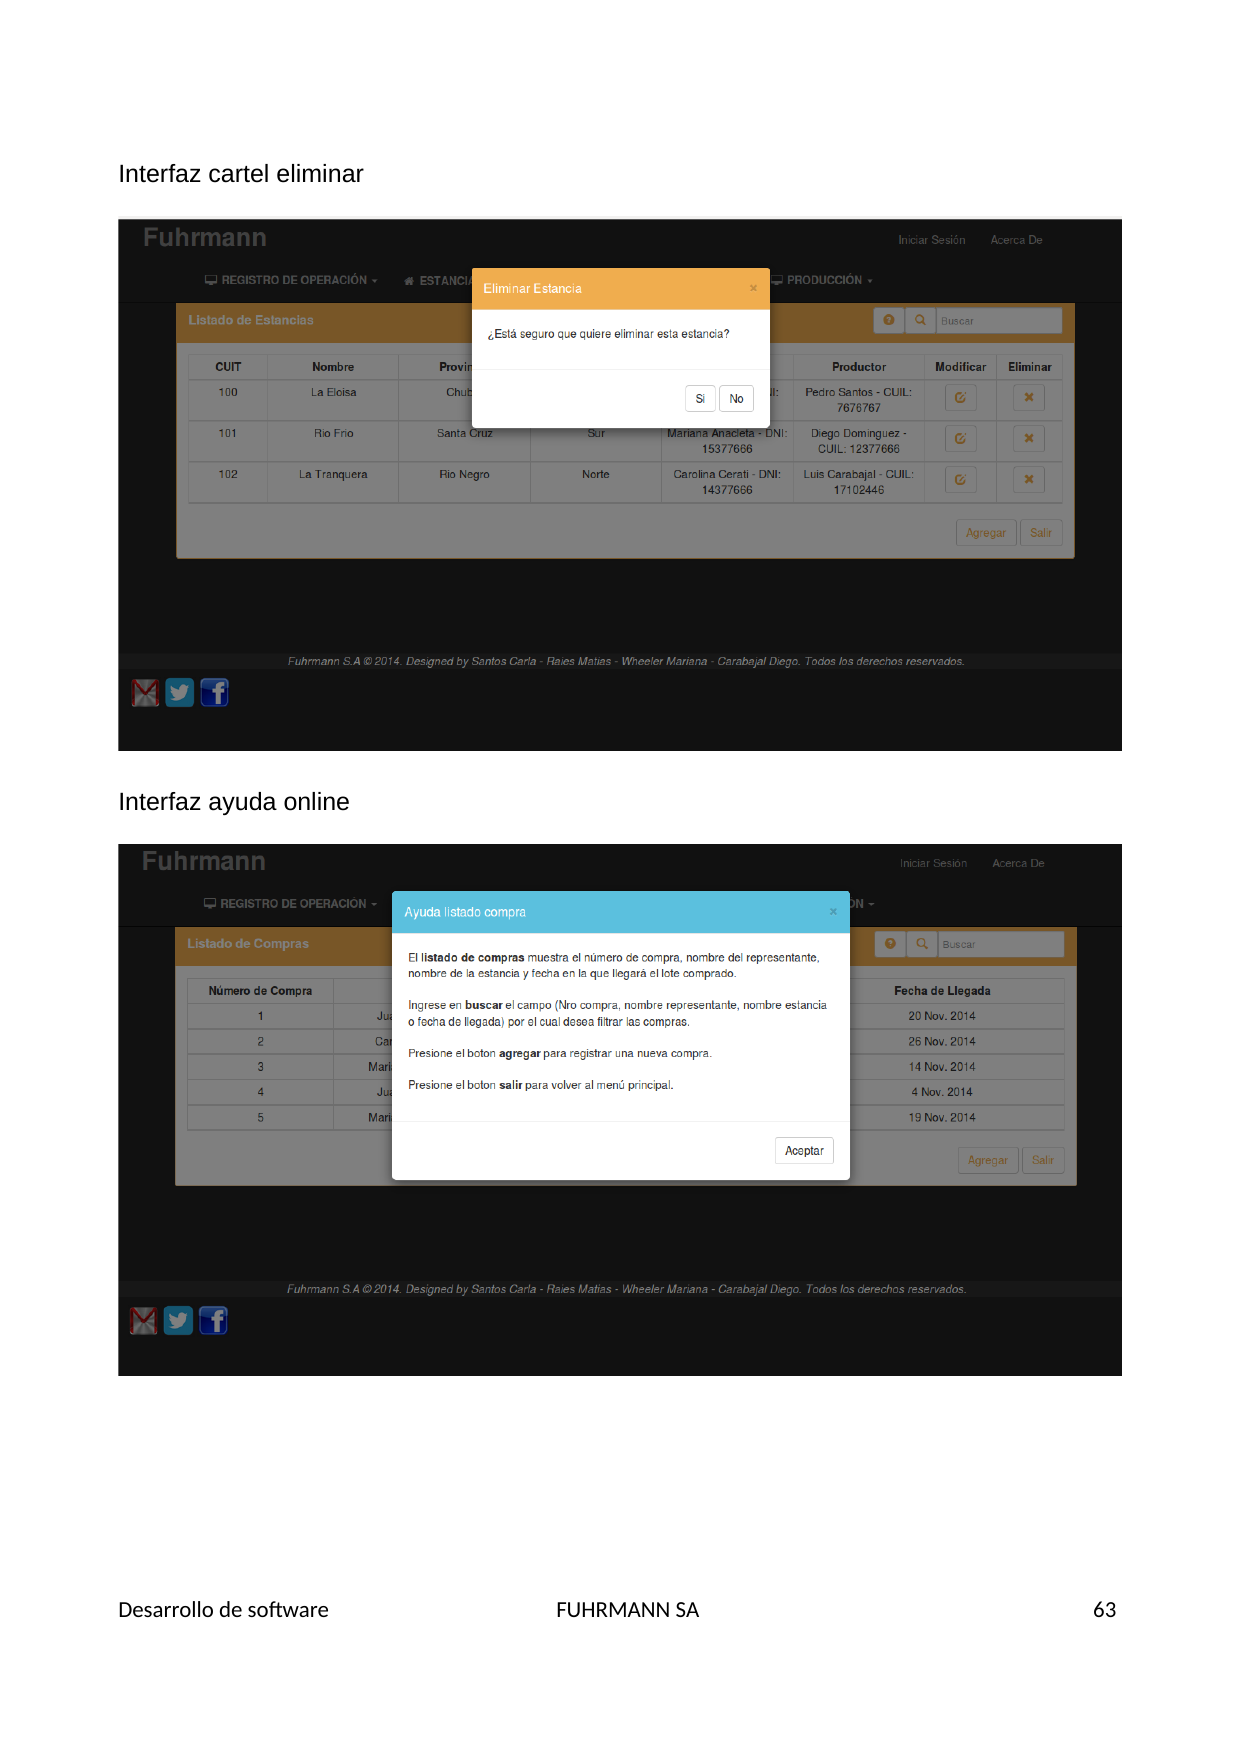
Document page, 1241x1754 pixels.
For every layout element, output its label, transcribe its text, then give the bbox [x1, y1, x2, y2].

text Interfaz ayuda online [118, 787, 1122, 816]
text Interfaz cartel eliminar [118, 159, 1122, 188]
picture [118, 844, 1122, 1376]
picture [118, 216, 1122, 751]
